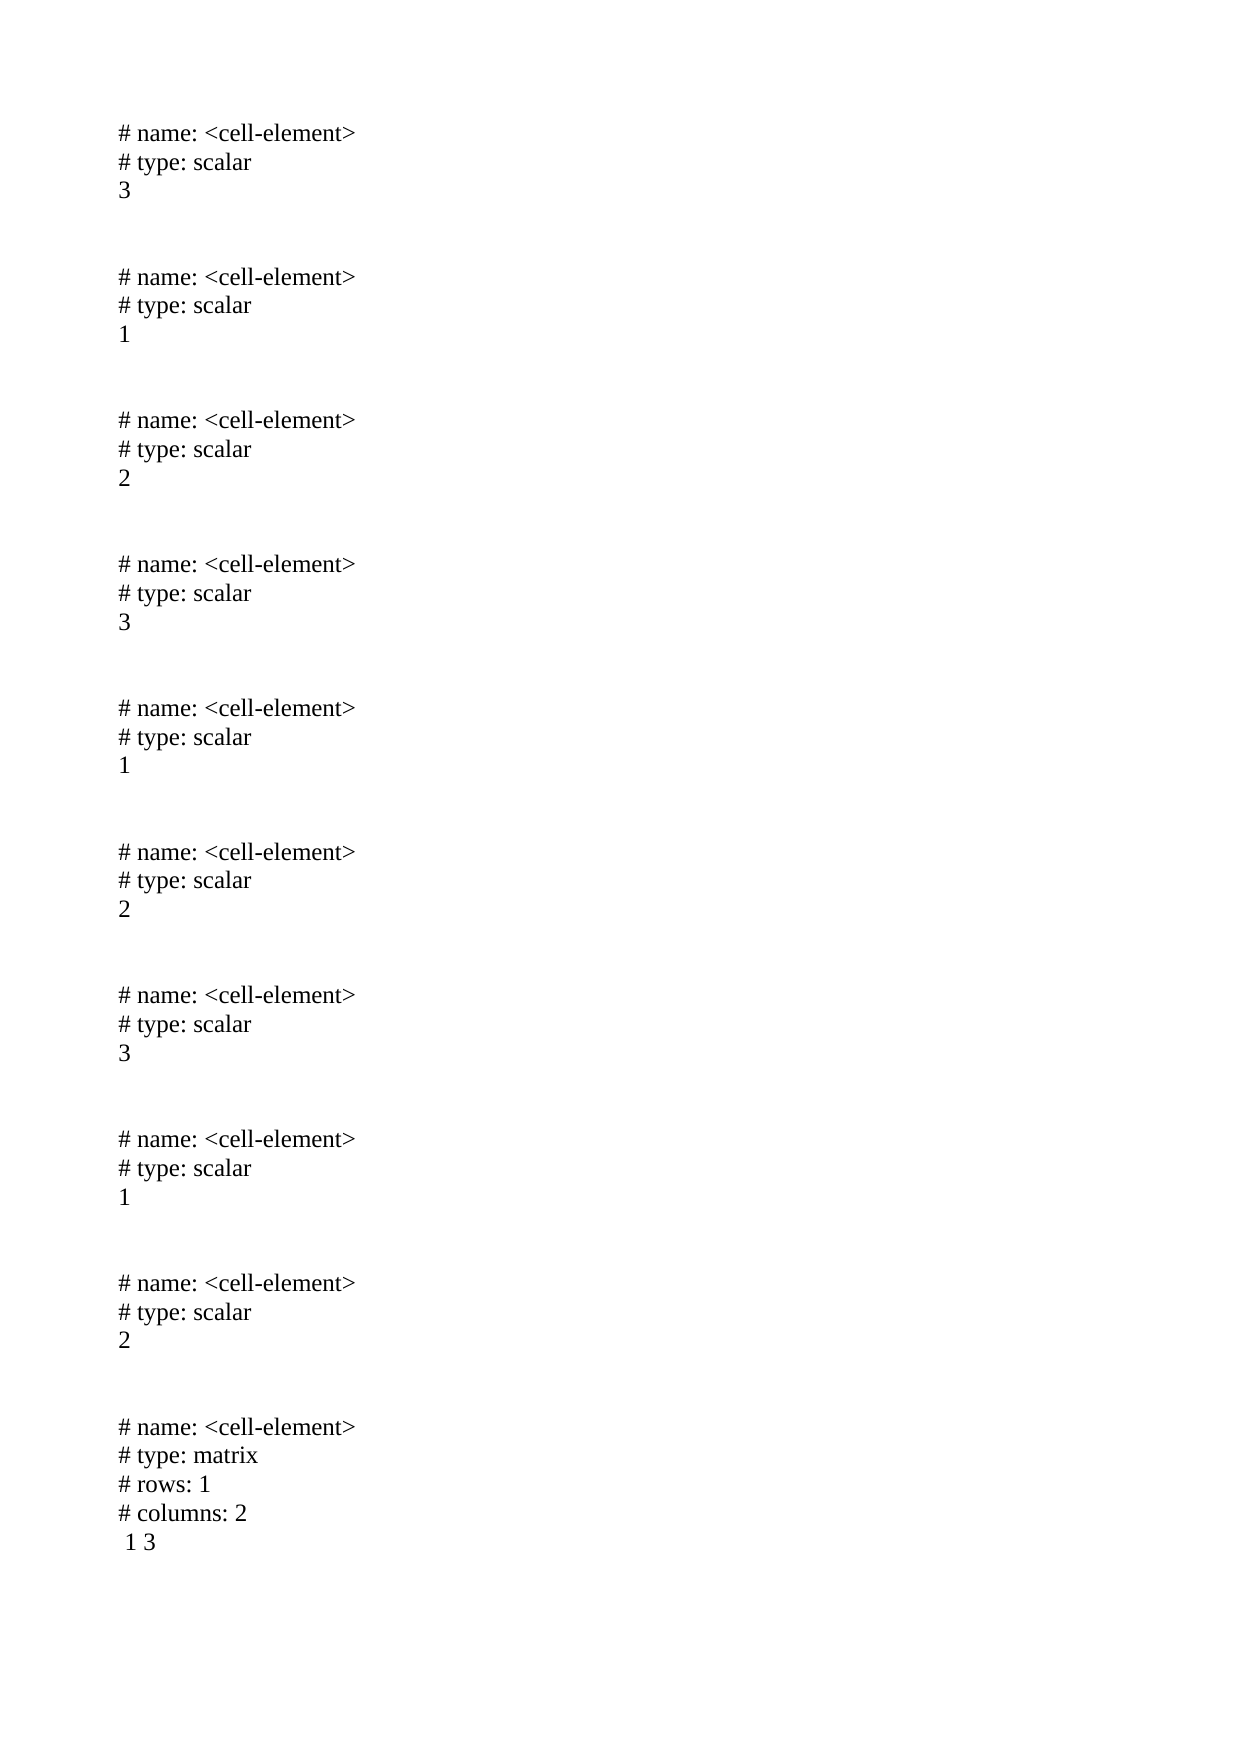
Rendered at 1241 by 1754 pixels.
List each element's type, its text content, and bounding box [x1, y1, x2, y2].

text # type: scalar [118, 291, 1122, 319]
text 2 [118, 894, 1122, 923]
text # name: <cell-element> [118, 406, 1122, 434]
text # type: scalar [118, 1153, 1122, 1182]
text # name: <cell-element> [118, 118, 1122, 147]
text 3 [118, 176, 1122, 204]
text # name: <cell-element> [118, 549, 1122, 578]
text # type: scalar [118, 866, 1122, 894]
text 2 [118, 1326, 1122, 1354]
text # name: <cell-element> [118, 693, 1122, 722]
text # type: matrix [118, 1441, 1122, 1469]
text # name: <cell-element> [118, 837, 1122, 866]
text 3 [118, 607, 1122, 636]
text 1 [118, 1182, 1122, 1211]
text 1 [118, 751, 1122, 779]
text # columns: 2 [118, 1498, 1122, 1527]
text 1 3 [118, 1527, 1122, 1556]
text # type: scalar [118, 1009, 1122, 1038]
text # type: scalar [118, 722, 1122, 751]
text # type: scalar [118, 434, 1122, 463]
text 2 [118, 463, 1122, 492]
text 3 [118, 1038, 1122, 1067]
text # name: <cell-element> [118, 1124, 1122, 1153]
text # name: <cell-element> [118, 262, 1122, 291]
text # type: scalar [118, 578, 1122, 607]
text # name: <cell-element> [118, 1412, 1122, 1441]
text # rows: 1 [118, 1469, 1122, 1498]
text # name: <cell-element> [118, 981, 1122, 1009]
text # type: scalar [118, 1297, 1122, 1326]
text # name: <cell-element> [118, 1268, 1122, 1297]
text 1 [118, 319, 1122, 348]
text # type: scalar [118, 147, 1122, 176]
